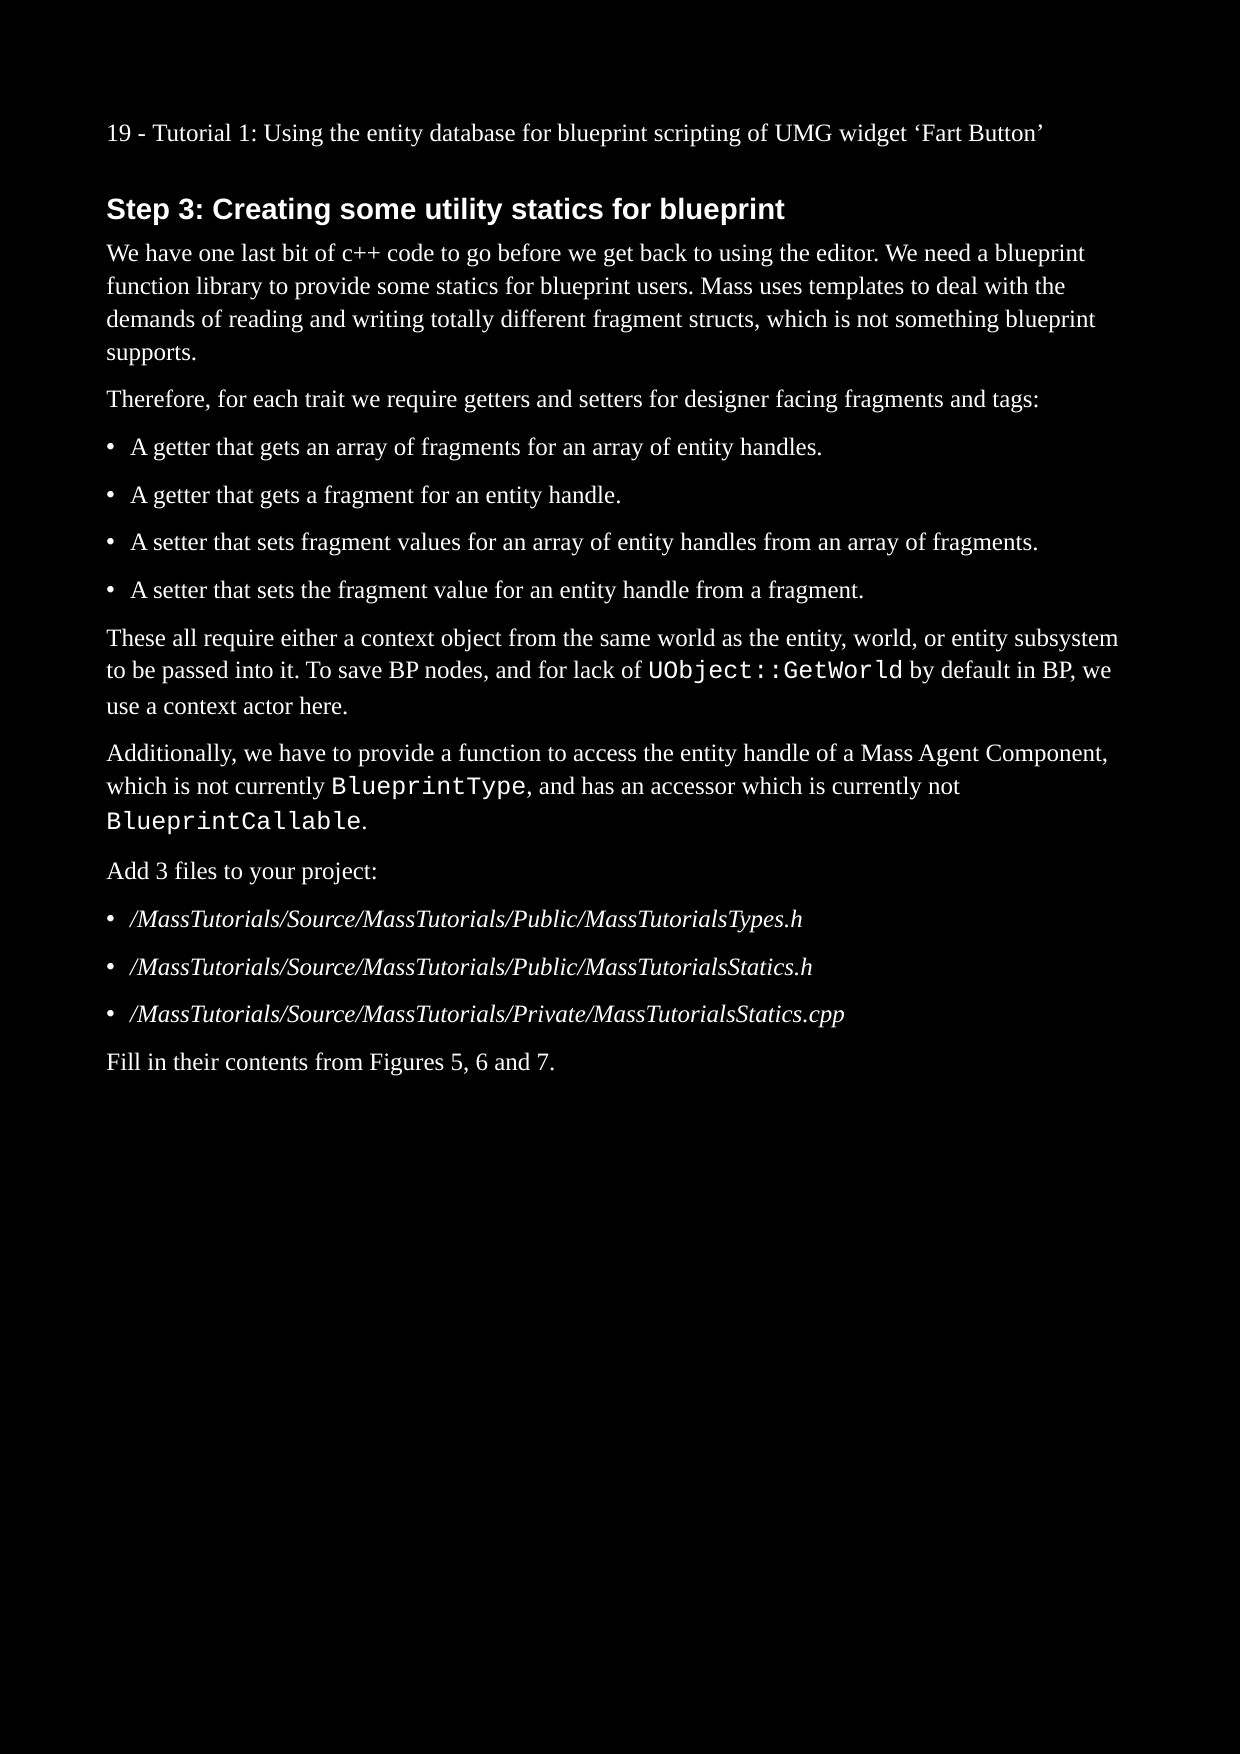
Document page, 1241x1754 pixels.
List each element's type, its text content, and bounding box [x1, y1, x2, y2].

list /MassTutorials/Source/MassTutorials/Private/MassTutorialsStatics.cpp [106, 999, 1134, 1028]
list A setter that sets the fragment value for an entity handle from a fragment. [106, 575, 1134, 604]
text These all require either a context object from the same world as the entity, world, or entity subsystem to be passed into it. To save BP nodes, and for lack of UObject::GetWorld by default in BP, we use a context actor here. [106, 623, 1134, 719]
text Additionally, we have to provide a function to access the entity handle of a Mass Agent Component, which is not currently BlueprintType, and has an accessor which is currently not BlueprintCallable. [106, 738, 1134, 837]
list A getter that gets a fragment for an entity handle. [106, 480, 1134, 508]
list A setter that sets fragment values for an array of entity handles from an array of fragments. [106, 527, 1134, 556]
list A getter that gets an array of fragments for an array of entity handles. [106, 432, 1134, 461]
text Fill in their contents from Figures 5, 6 and 7. [106, 1047, 1134, 1076]
text Therefore, for each trait we require getters and setters for designer facing fragments and tags: [106, 384, 1134, 413]
subtitle Step 3: Creating some utility statics for blueprint [106, 192, 1134, 225]
list /MassTutorials/Source/MassTutorials/Public/MassTutorialsStatics.h [106, 952, 1134, 980]
text Add 3 files to your project: [106, 856, 1134, 885]
list /MassTutorials/Source/MassTutorials/Public/MassTutorialsTypes.h [106, 904, 1134, 933]
text We have one last bit of c++ code to go before we get back to using the editor. We need a blueprint function library to provide some statics for blueprint users. Mass uses templates to deal with the demands of reading and writing totally different fragment structs, which is not something blueprint supports. [106, 238, 1134, 366]
